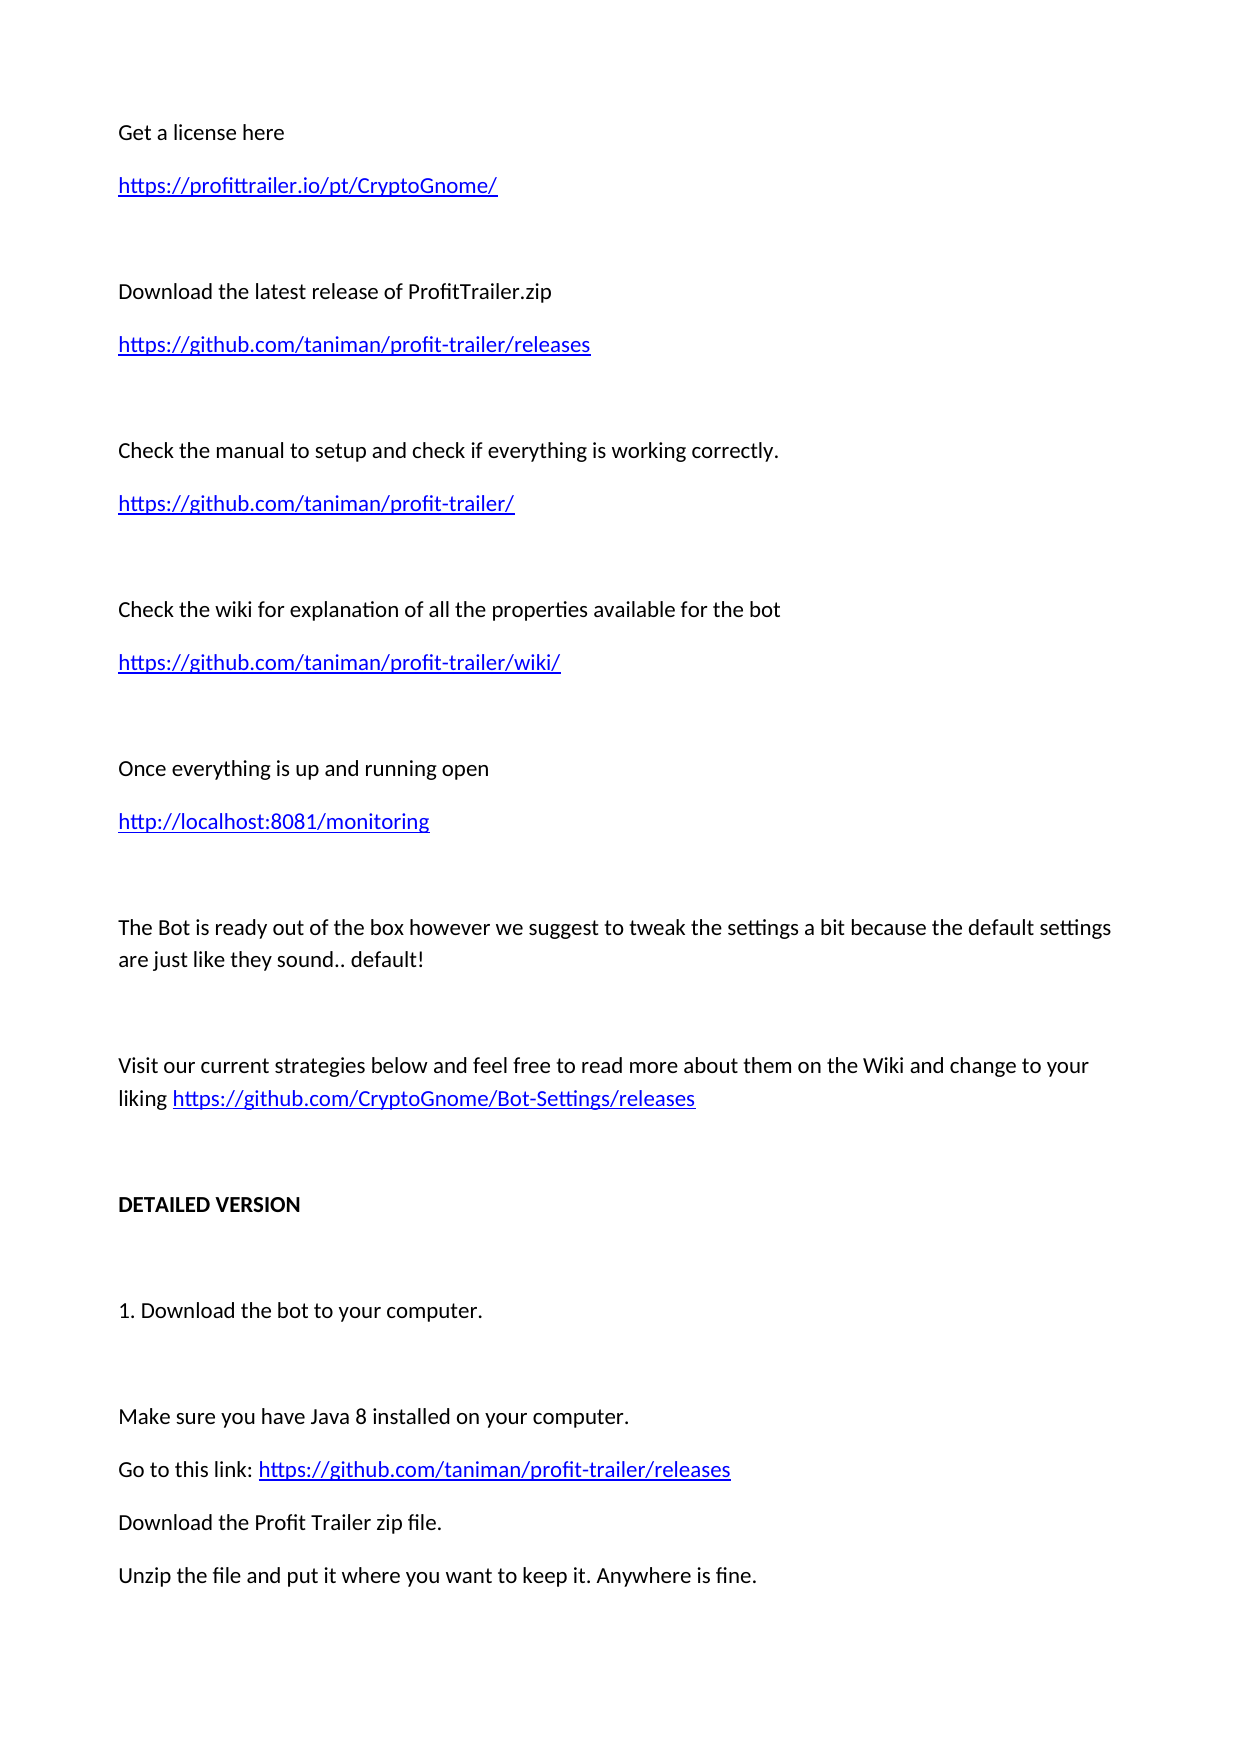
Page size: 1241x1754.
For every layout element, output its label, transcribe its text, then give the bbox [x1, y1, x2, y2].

text Get a license here [118, 118, 1122, 146]
text Unzip the file and put it where you want to keep it. Anywhere is fine. [118, 1561, 1122, 1589]
text Go to this link: https://github.com/taniman/profit-trailer/releases [118, 1455, 1122, 1483]
text The Bot is ready out of the box however we suggest to tweak the settings a bit because the default settings are just like they sound.. default! [118, 913, 1122, 974]
text https://profittrailer.io/pt/CryptoGnome/ [118, 171, 1122, 199]
text Download the latest release of ProfitTrailer.zip [118, 277, 1122, 305]
text DETAILED VERSION [118, 1190, 1122, 1218]
text Make sure you have Java 8 installed on your computer. [118, 1402, 1122, 1430]
text 1. Download the bot to your computer. [118, 1296, 1122, 1324]
text Download the Profit Trailer zip file. [118, 1508, 1122, 1536]
text Once everything is up and running open [118, 754, 1122, 782]
text https://github.com/taniman/profit-trailer/ [118, 489, 1122, 517]
text https://github.com/taniman/profit-trailer/releases [118, 330, 1122, 358]
text https://github.com/taniman/profit-trailer/wiki/ [118, 648, 1122, 676]
text Visit our current strategies below and feel free to read more about them on the Wiki and change to your liking https://github.com/CryptoGnome/Bot-Settings/releases [118, 1052, 1122, 1112]
text Check the wiki for explanation of all the properties available for the bot [118, 595, 1122, 623]
text Check the manual to setup and check if everything is working correctly. [118, 436, 1122, 464]
text http://localhost:8081/monitoring [118, 807, 1122, 835]
